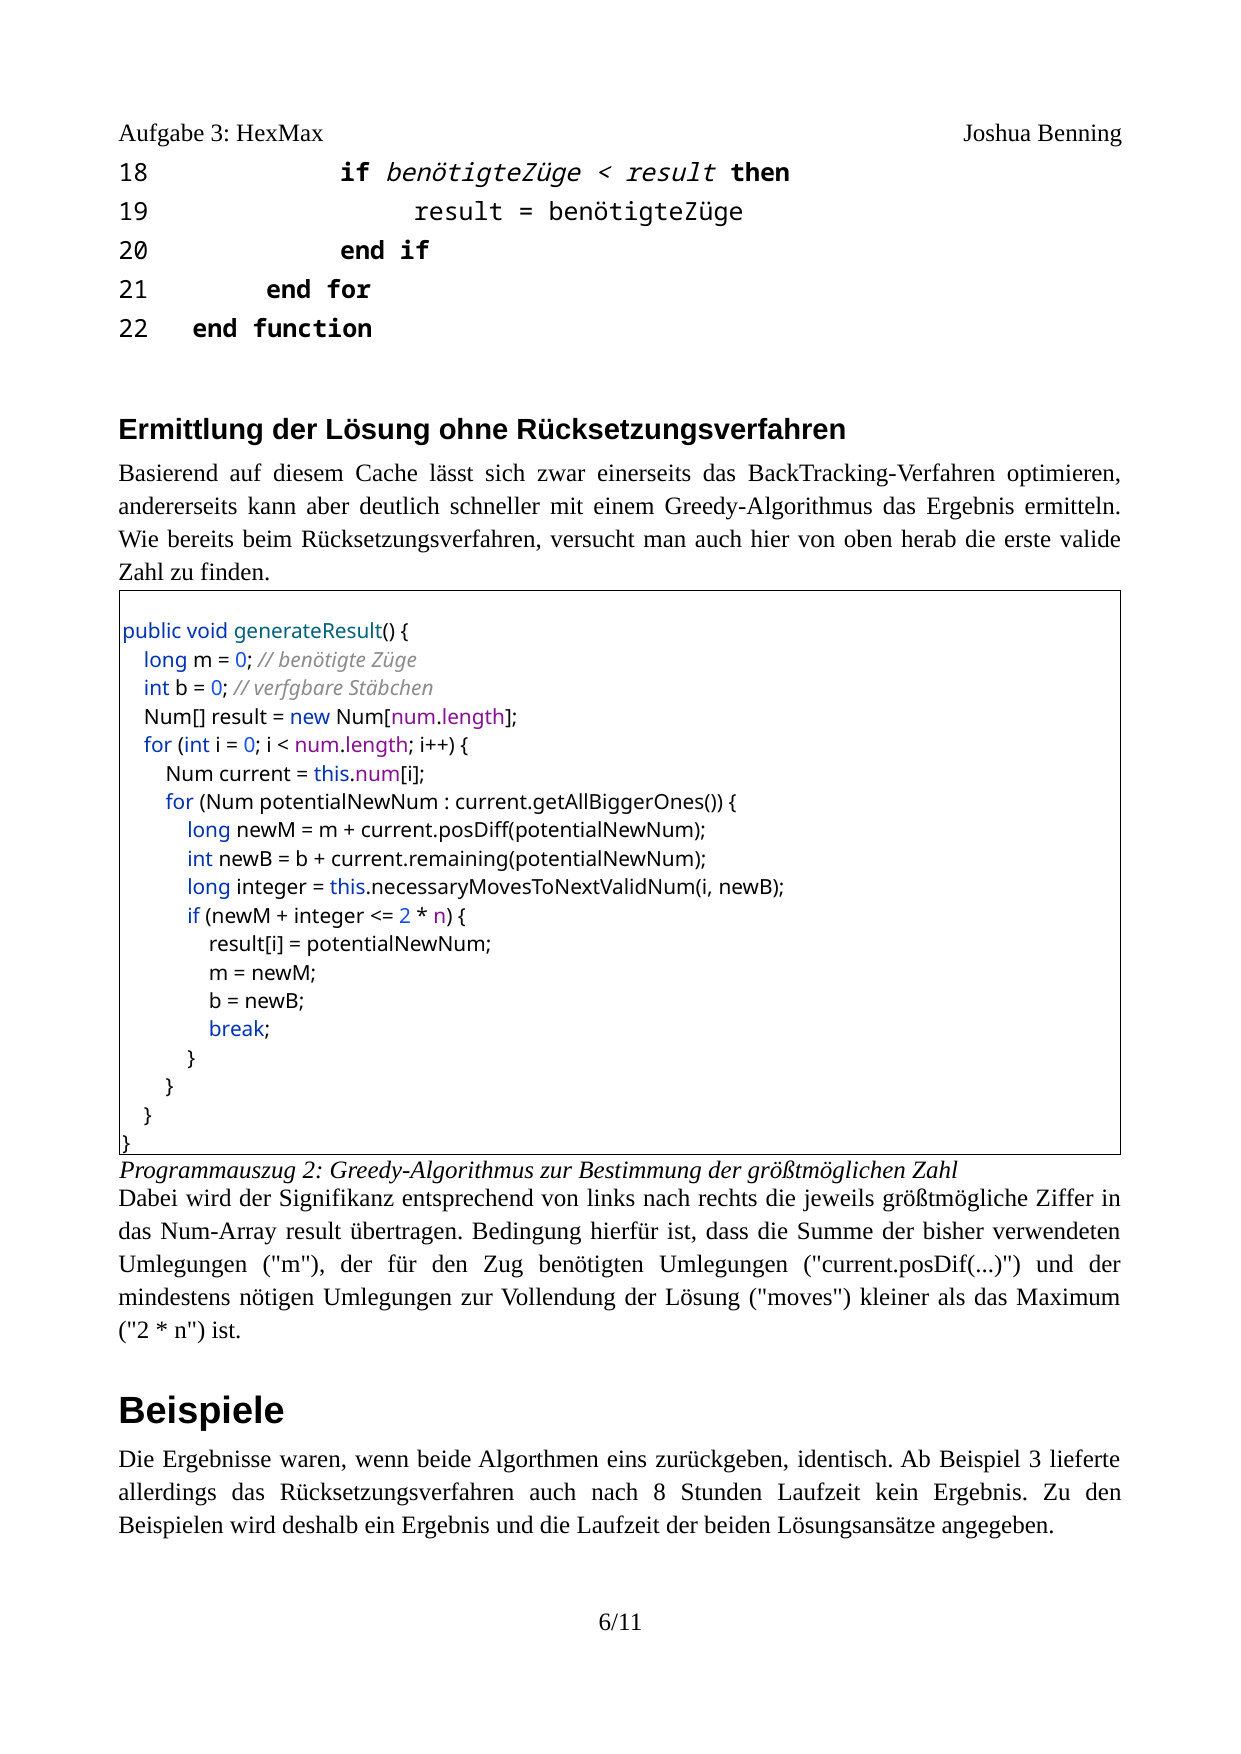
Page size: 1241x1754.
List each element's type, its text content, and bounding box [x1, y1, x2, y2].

text 21 end for [118, 272, 1122, 306]
text Dabei wird der Signifikanz entsprechend von links nach rechts die jeweils größtmögliche Ziffer in das Num-Array result übertragen. Bedingung hierfür ist, dass die Summe der bisher verwendeten Umlegungen ("m"), der für den Zug benötigten Umlegungen ("current.posDif(...)") und der mindestens nötigen Umlegungen zur Vollendung der Lösung ("moves") kleiner als das Maximum ("2 * n") ist. [118, 1128, 1122, 1344]
text Die Ergebnisse waren, wenn beide Algorthmen eins zurückgeben, identisch. Ab Beispiel 3 lieferte allerdings das Rücksetzungsverfahren auch nach 8 Stunden Laufzeit kein Ergebnis. Zu den Beispielen wird deshalb ein Ergebnis und die Laufzeit der beiden Lösungsansätze angegeben. [118, 1444, 1122, 1539]
text Programmauszug 2: Greedy-Algorithmus zur Bestimmung der größtmöglichen Zahl [120, 603, 1120, 1154]
subtitle Ermittlung der Lösung ohne Rücksetzungsverfahren [118, 412, 1122, 446]
text 20 end if [118, 232, 1122, 267]
text Programmauszug 2: Greedy-Algorithmus zur Bestimmung der größtmöglichen Zahl [119, 1155, 1121, 1183]
text 18 if benötigteZüge < result then [118, 154, 1122, 188]
text Basierend auf diesem Cache lässt sich zwar einerseits das BackTracking-Verfahren optimieren, andererseits kann aber deutlich schneller mit einem Greedy-Algorithmus das Ergebnis ermitteln. Wie bereits beim Rücksetzungsverfahren, versucht man auch hier von oben herab die erste valide Zahl zu finden. [118, 458, 1122, 586]
subtitle Beispiele [118, 1388, 1122, 1432]
text 22 end function [118, 311, 1122, 345]
text 19 result = benötigteZüge [118, 193, 1122, 227]
